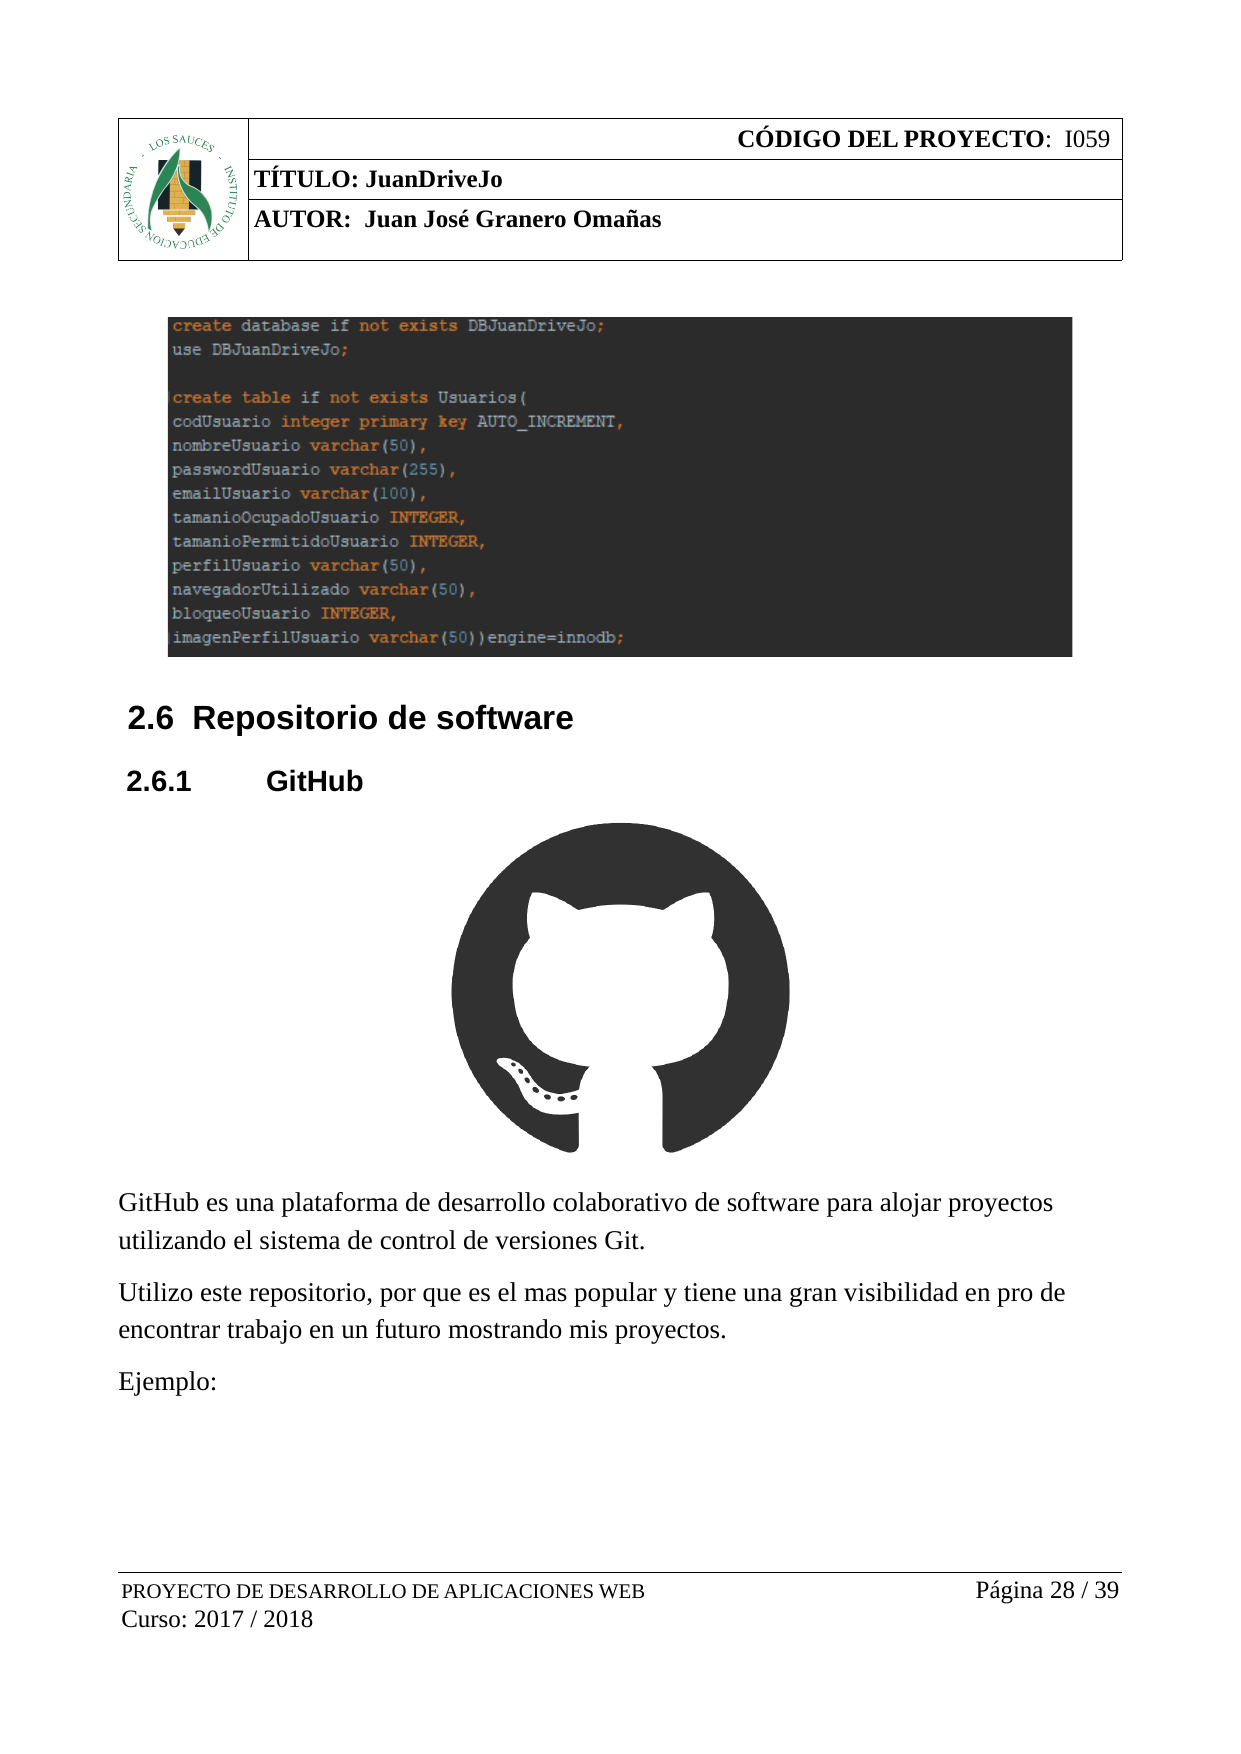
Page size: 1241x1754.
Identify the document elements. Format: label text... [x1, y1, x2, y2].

text GitHub es una plataforma de desarrollo colaborativo de software para alojar proyectos utilizando el sistema de control de versiones Git. [118, 1186, 1122, 1255]
subtitle GitHub [118, 763, 1122, 797]
text Ejemplo: [118, 1365, 1122, 1396]
text Utilizo este repositorio, por que es el mas popular y tiene una gran visibilidad en pro de encontrar trabajo en un futuro mostrando mis proyectos. [118, 1276, 1122, 1344]
picture [167, 317, 1073, 657]
subtitle Repositorio de software [118, 698, 1122, 736]
picture [112, 123, 254, 257]
picture [281, 809, 960, 1166]
